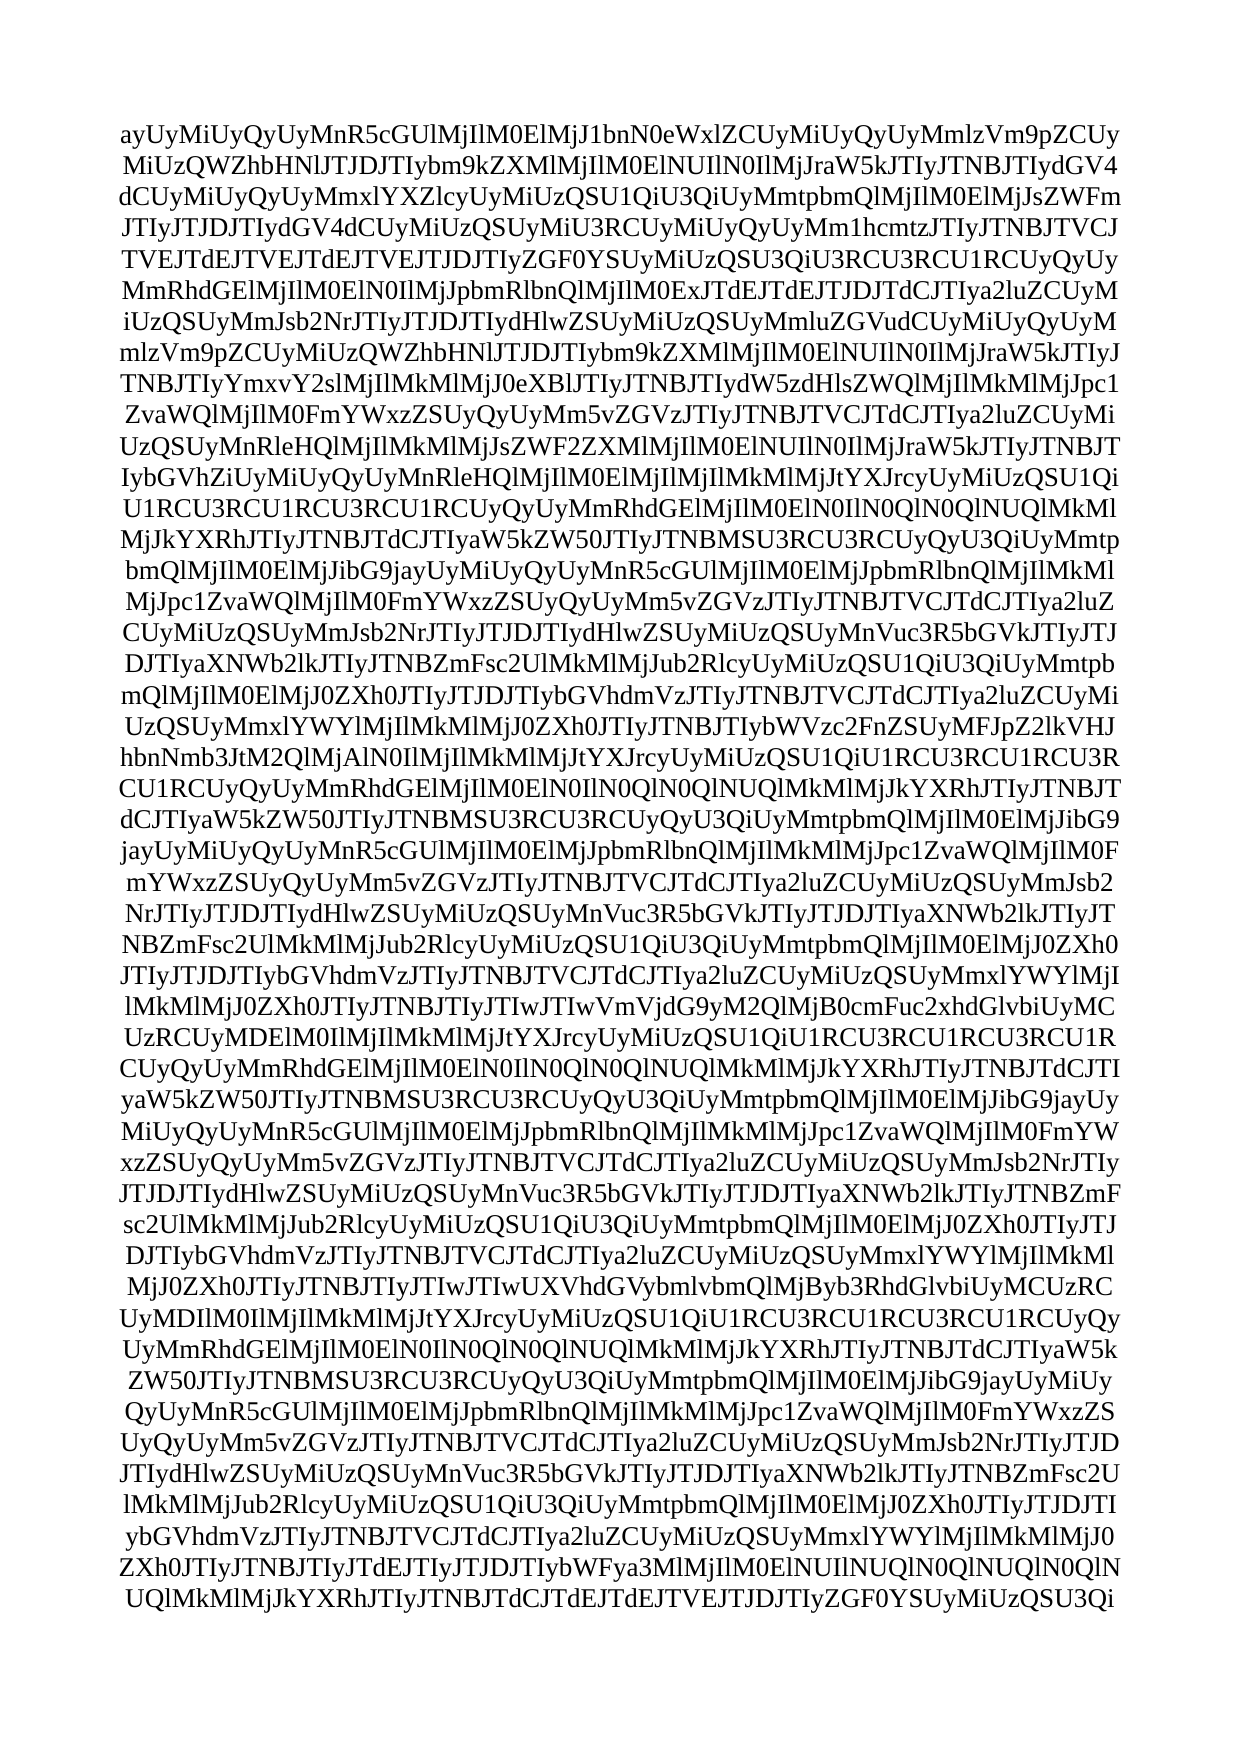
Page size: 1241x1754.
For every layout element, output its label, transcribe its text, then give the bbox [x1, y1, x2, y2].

text ayUyMiUyQyUyMnR5cGUlMjIlM0ElMjJ1bnN0eWxlZCUyMiUyQyUyMmlzVm9pZCUyMiUzQWZhbHNlJTJDJTIybm9kZXMlMjIlM0ElNUIlN0IlMjJraW5kJTIyJTNBJTIydGV4dCUyMiUyQyUyMmxlYXZlcyUyMiUzQSU1QiU3QiUyMmtpbmQlMjIlM0ElMjJsZWFmJTIyJTJDJTIydGV4dCUyMiUzQSUyMiU3RCUyMiUyQyUyMm1hcmtzJTIyJTNBJTVCJTVEJTdEJTVEJTdEJTVEJTJDJTIyZGF0YSUyMiUzQSU3QiU3RCU3RCU1RCUyQyUyMmRhdGElMjIlM0ElN0IlMjJpbmRlbnQlMjIlM0ExJTdEJTdEJTJDJTdCJTIya2luZCUyMiUzQSUyMmJsb2NrJTIyJTJDJTIydHlwZSUyMiUzQSUyMmluZGVudCUyMiUyQyUyMmlzVm9pZCUyMiUzQWZhbHNlJTJDJTIybm9kZXMlMjIlM0ElNUIlN0IlMjJraW5kJTIyJTNBJTIyYmxvY2slMjIlMkMlMjJ0eXBlJTIyJTNBJTIydW5zdHlsZWQlMjIlMkMlMjJpc1ZvaWQlMjIlM0FmYWxzZSUyQyUyMm5vZGVzJTIyJTNBJTVCJTdCJTIya2luZCUyMiUzQSUyMnRleHQlMjIlMkMlMjJsZWF2ZXMlMjIlM0ElNUIlN0IlMjJraW5kJTIyJTNBJTIybGVhZiUyMiUyQyUyMnRleHQlMjIlM0ElMjIlMjIlMkMlMjJtYXJrcyUyMiUzQSU1QiU1RCU3RCU1RCU3RCU1RCUyQyUyMmRhdGElMjIlM0ElN0IlN0QlN0QlNUQlMkMlMjJkYXRhJTIyJTNBJTdCJTIyaW5kZW50JTIyJTNBMSU3RCU3RCUyQyU3QiUyMmtpbmQlMjIlM0ElMjJibG9jayUyMiUyQyUyMnR5cGUlMjIlM0ElMjJpbmRlbnQlMjIlMkMlMjJpc1ZvaWQlMjIlM0FmYWxzZSUyQyUyMm5vZGVzJTIyJTNBJTVCJTdCJTIya2luZCUyMiUzQSUyMmJsb2NrJTIyJTJDJTIydHlwZSUyMiUzQSUyMnVuc3R5bGVkJTIyJTJDJTIyaXNWb2lkJTIyJTNBZmFsc2UlMkMlMjJub2RlcyUyMiUzQSU1QiU3QiUyMmtpbmQlMjIlM0ElMjJ0ZXh0JTIyJTJDJTIybGVhdmVzJTIyJTNBJTVCJTdCJTIya2luZCUyMiUzQSUyMmxlYWYlMjIlMkMlMjJ0ZXh0JTIyJTNBJTIybWVzc2FnZSUyMFJpZ2lkVHJhbnNmb3JtM2QlMjAlN0IlMjIlMkMlMjJtYXJrcyUyMiUzQSU1QiU1RCU3RCU1RCU3RCU1RCUyQyUyMmRhdGElMjIlM0ElN0IlN0QlN0QlNUQlMkMlMjJkYXRhJTIyJTNBJTdCJTIyaW5kZW50JTIyJTNBMSU3RCU3RCUyQyU3QiUyMmtpbmQlMjIlM0ElMjJibG9jayUyMiUyQyUyMnR5cGUlMjIlM0ElMjJpbmRlbnQlMjIlMkMlMjJpc1ZvaWQlMjIlM0FmYWxzZSUyQyUyMm5vZGVzJTIyJTNBJTVCJTdCJTIya2luZCUyMiUzQSUyMmJsb2NrJTIyJTJDJTIydHlwZSUyMiUzQSUyMnVuc3R5bGVkJTIyJTJDJTIyaXNWb2lkJTIyJTNBZmFsc2UlMkMlMjJub2RlcyUyMiUzQSU1QiU3QiUyMmtpbmQlMjIlM0ElMjJ0ZXh0JTIyJTJDJTIybGVhdmVzJTIyJTNBJTVCJTdCJTIya2luZCUyMiUzQSUyMmxlYWYlMjIlMkMlMjJ0ZXh0JTIyJTNBJTIyJTIwJTIwVmVjdG9yM2QlMjB0cmFuc2xhdGlvbiUyMCUzRCUyMDElM0IlMjIlMkMlMjJtYXJrcyUyMiUzQSU1QiU1RCU3RCU1RCU3RCU1RCUyQyUyMmRhdGElMjIlM0ElN0IlN0QlN0QlNUQlMkMlMjJkYXRhJTIyJTNBJTdCJTIyaW5kZW50JTIyJTNBMSU3RCU3RCUyQyU3QiUyMmtpbmQlMjIlM0ElMjJibG9jayUyMiUyQyUyMnR5cGUlMjIlM0ElMjJpbmRlbnQlMjIlMkMlMjJpc1ZvaWQlMjIlM0FmYWxzZSUyQyUyMm5vZGVzJTIyJTNBJTVCJTdCJTIya2luZCUyMiUzQSUyMmJsb2NrJTIyJTJDJTIydHlwZSUyMiUzQSUyMnVuc3R5bGVkJTIyJTJDJTIyaXNWb2lkJTIyJTNBZmFsc2UlMkMlMjJub2RlcyUyMiUzQSU1QiU3QiUyMmtpbmQlMjIlM0ElMjJ0ZXh0JTIyJTJDJTIybGVhdmVzJTIyJTNBJTVCJTdCJTIya2luZCUyMiUzQSUyMmxlYWYlMjIlMkMlMjJ0ZXh0JTIyJTNBJTIyJTIwJTIwUXVhdGVybmlvbmQlMjByb3RhdGlvbiUyMCUzRCUyMDIlM0IlMjIlMkMlMjJtYXJrcyUyMiUzQSU1QiU1RCU3RCU1RCU3RCU1RCUyQyUyMmRhdGElMjIlM0ElN0IlN0QlN0QlNUQlMkMlMjJkYXRhJTIyJTNBJTdCJTIyaW5kZW50JTIyJTNBMSU3RCU3RCUyQyU3QiUyMmtpbmQlMjIlM0ElMjJibG9jayUyMiUyQyUyMnR5cGUlMjIlM0ElMjJpbmRlbnQlMjIlMkMlMjJpc1ZvaWQlMjIlM0FmYWxzZSUyQyUyMm5vZGVzJTIyJTNBJTVCJTdCJTIya2luZCUyMiUzQSUyMmJsb2NrJTIyJTJDJTIydHlwZSUyMiUzQSUyMnVuc3R5bGVkJTIyJTJDJTIyaXNWb2lkJTIyJTNBZmFsc2UlMkMlMjJub2RlcyUyMiUzQSU1QiU3QiUyMmtpbmQlMjIlM0ElMjJ0ZXh0JTIyJTJDJTIybGVhdmVzJTIyJTNBJTVCJTdCJTIya2luZCUyMiUzQSUyMmxlYWYlMjIlMkMlMjJ0ZXh0JTIyJTNBJTIyJTdEJTIyJTJDJTIybWFya3MlMjIlM0ElNUIlNUQlN0QlNUQlN0QlNUQlMkMlMjJkYXRhJTIyJTNBJTdCJTdEJTdEJTVEJTJDJTIyZGF0YSUyMiUzQSU3Qi [118, 118, 1122, 1613]
